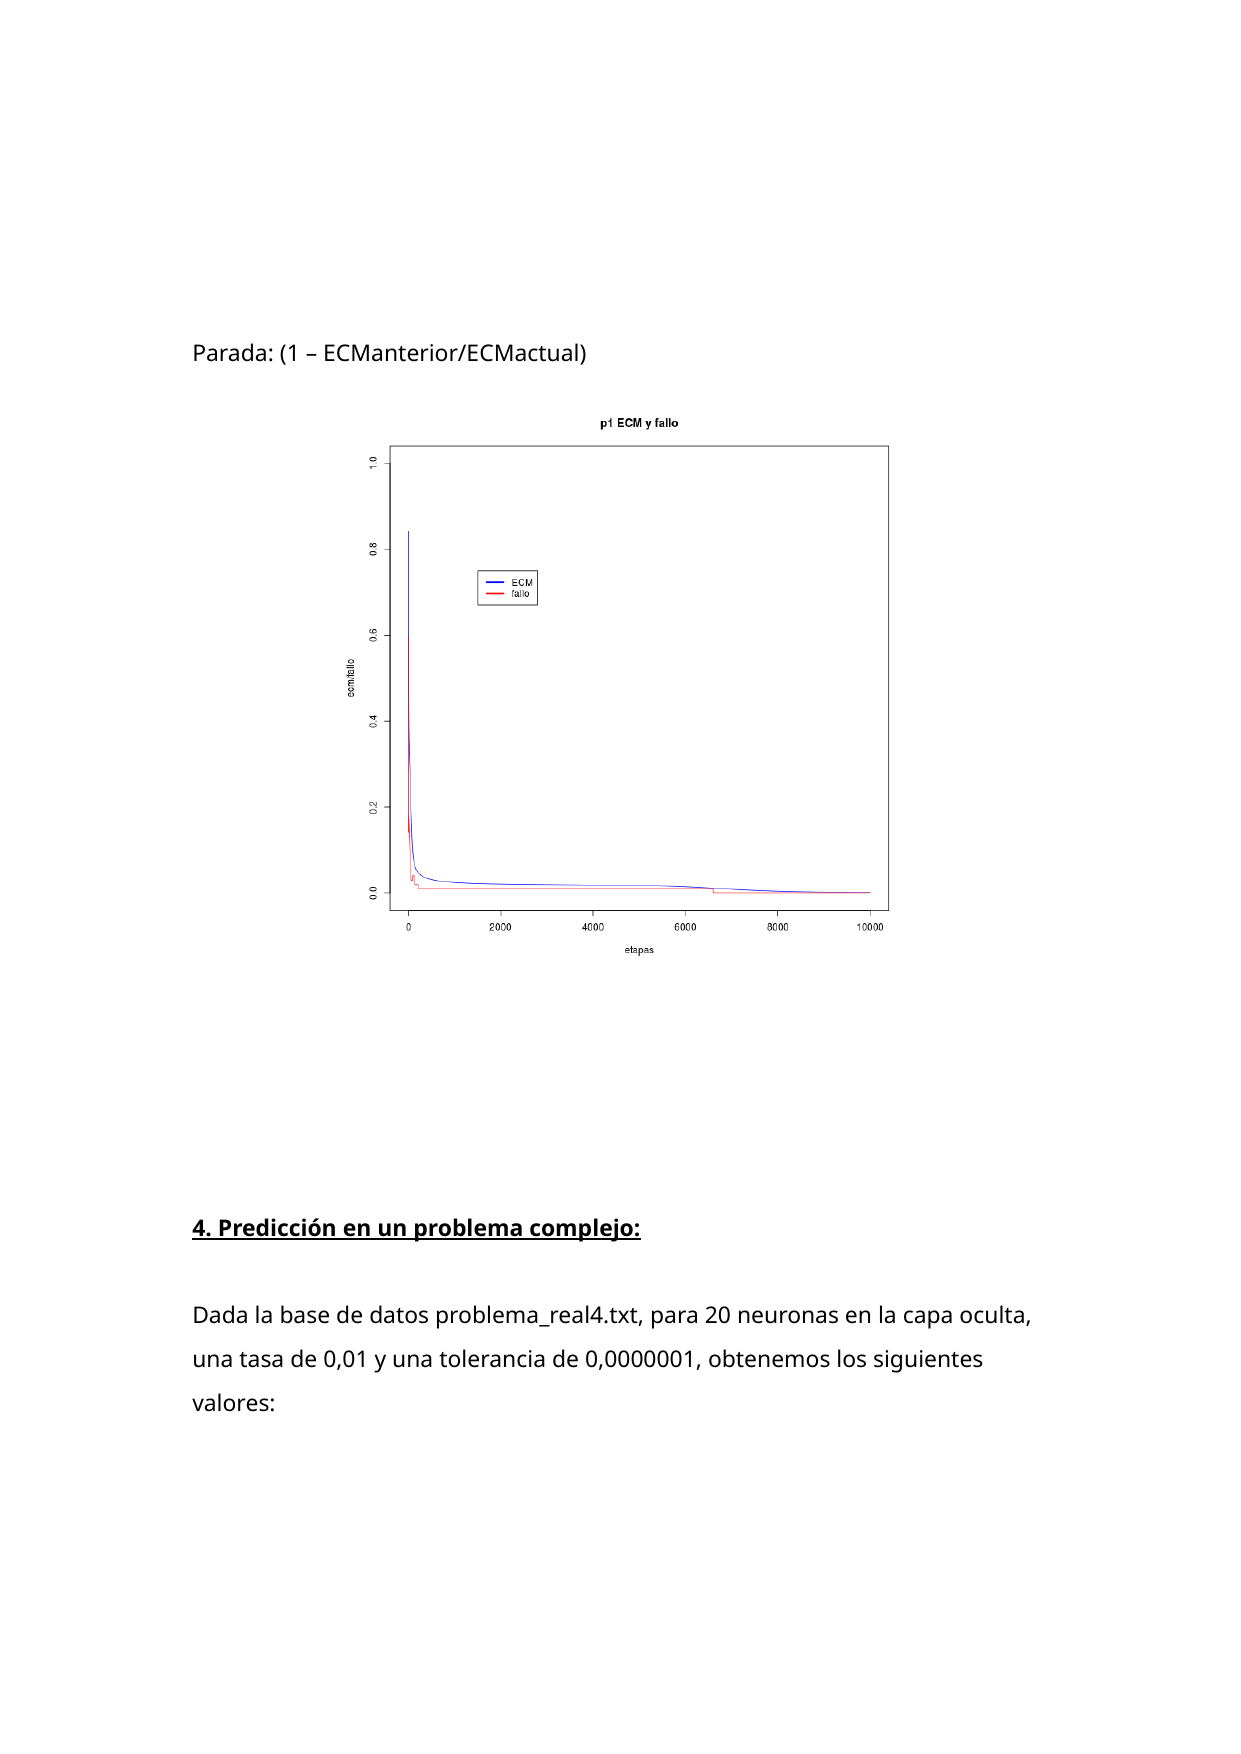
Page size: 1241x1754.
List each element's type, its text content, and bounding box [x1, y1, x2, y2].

text Parada: (1 – ECManterior/ECMactual) [192, 337, 1064, 368]
picture [343, 399, 912, 968]
text Dada la base de datos problema_real4.txt, para 20 neuronas en la capa oculta, una tasa de 0,01 y una tolerancia de 0,0000001, obtenemos los siguientes valores: [192, 1299, 1064, 1418]
text 4. Predicción en un problema complejo: [192, 1212, 1064, 1243]
